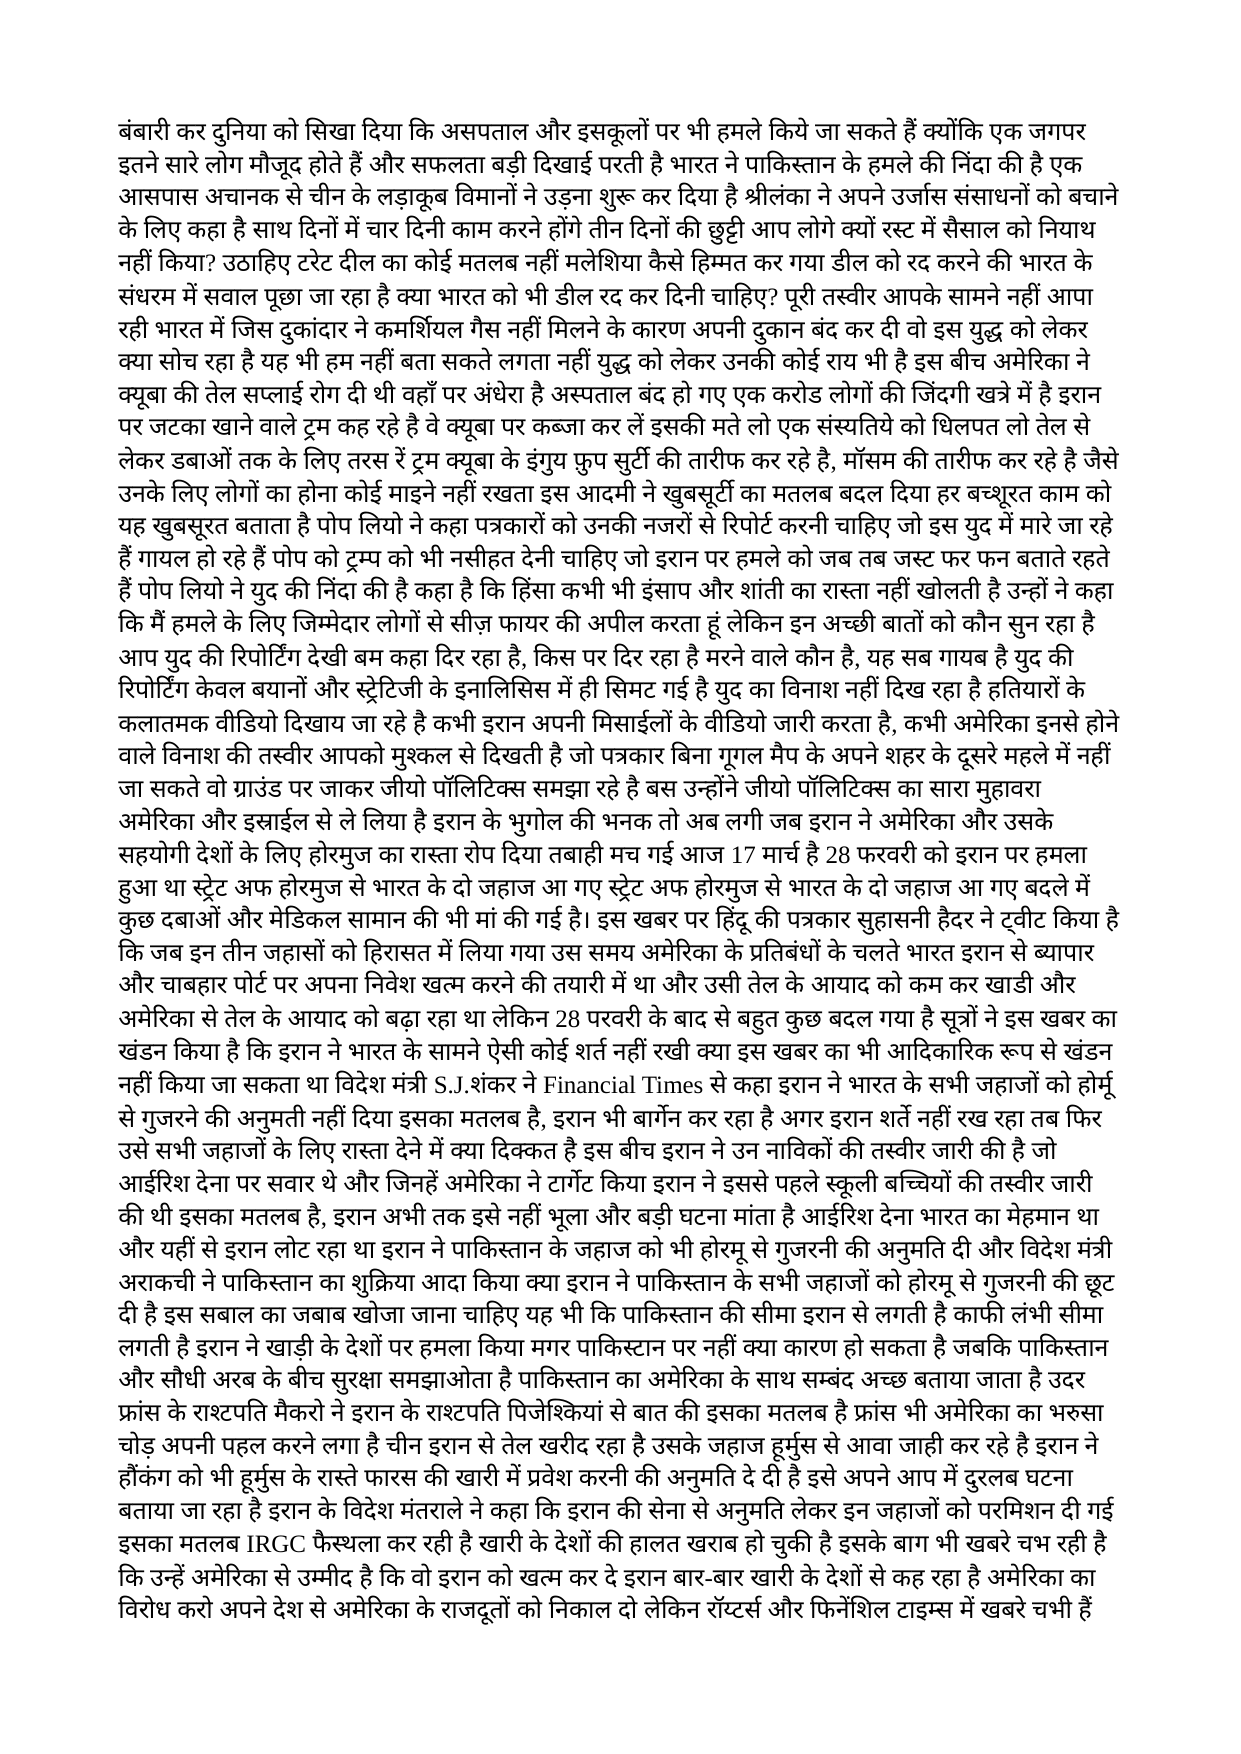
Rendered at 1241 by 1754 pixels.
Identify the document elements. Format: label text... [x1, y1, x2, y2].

text बंबारी कर दुनिया को सिखा दिया कि असपताल और इसकूलों पर भी हमले किये जा सकते हैं क्योंकि एक जगपर इतने सारे लोग मौजूद होते हैं और सफलता बड़ी दिखाई परती है भारत ने पाकिस्तान के हमले की निंदा की है एक आसपास अचानक से चीन के लड़ाकूब विमानों ने उड़ना शुरू कर दिया है श्रीलंका ने अपने उर्जास संसाधनों को बचाने के लिए कहा है साथ दिनों में चार दिनी काम करने होंगे तीन दिनों की छुट्टी आप लोगे क्यों रस्ट में सैसाल को नियाथ नहीं किया? उठाहिए टरेट दील का कोई मतलब नहीं मलेशिया कैसे हिम्मत कर गया डील को रद करने की भारत के संधरम में सवाल पूछा जा रहा है क्या भारत को भी डील रद कर दिनी चाहिए? पूरी तस्वीर आपके सामने नहीं आपा रही भारत में जिस दुकांदार ने कमर्शियल गैस नहीं मिलने के कारण अपनी दुकान बंद कर दी वो इस युद्ध को लेकर क्या सोच रहा है यह भी हम नहीं बता सकते लगता नहीं युद्ध को लेकर उनकी कोई राय भी है इस बीच अमेरिका ने क्यूबा की तेल सप्लाई रोग दी थी वहाँ पर अंधेरा है अस्पताल बंद हो गए एक करोड लोगों की जिंदगी खत्रे में है इरान पर जटका खाने वाले ट्रम कह रहे है वे क्यूबा पर कब्जा कर लें इसकी मते लो एक संस्यतिये को धिलपत लो तेल से लेकर डबाओं तक के लिए तरस रें ट्रम क्यूबा के इंगुय फ़ुप सुर्टी की तारीफ कर रहे है, मॉसम की तारीफ कर रहे है जैसे उनके लिए लोगों का होना कोई माइने नहीं रखता इस आदमी ने खुबसूर्टी का मतलब बदल दिया हर बच्शूरत काम को यह खुबसूरत बताता है पोप लियो ने कहा पत्रकारों को उनकी नजरों से रिपोर्ट करनी चाहिए जो इस युद में मारे जा रहे हैं गायल हो रहे हैं पोप को ट्रम्प को भी नसीहत देनी चाहिए जो इरान पर हमले को जब तब जस्ट फर फन बताते रहते हैं पोप लियो ने युद की निंदा की है कहा है कि हिंसा कभी भी इंसाप और शांती का रास्ता नहीं खोलती है उन्हों ने कहा कि मैं हमले के लिए जिम्मेदार लोगों से सीज़ फायर की अपील करता हूं लेकिन इन अच्छी बातों को कौन सुन रहा है आप युद की रिपोर्टिंग देखी बम कहा दिर रहा है, किस पर दिर रहा है मरने वाले कौन है, यह सब गायब है युद की रिपोर्टिंग केवल बयानों और स्ट्रेटिजी के इनालिसिस में ही सिमट गई है युद का विनाश नहीं दिख रहा है हतियारों के कलातमक वीडियो दिखाय जा रहे है कभी इरान अपनी मिसाईलों के वीडियो जारी करता है, कभी अमेरिका इनसे होने वाले विनाश की तस्वीर आपको मुश्कल से दिखती है जो पत्रकार बिना गूगल मैप के अपने शहर के दूसरे महले में नहीं जा सकते वो ग्राउंड पर जाकर जीयो पॉलिटिक्स समझा रहे है बस उन्होंने जीयो पॉलिटिक्स का सारा मुहावरा अमेरिका और इस्राईल से ले लिया है इरान के भुगोल की भनक तो अब लगी जब इरान ने अमेरिका और उसके सहयोगी देशों के लिए होरमुज का रास्ता रोप दिया तबाही मच गई आज 17 मार्च है 28 फरवरी को इरान पर हमला हुआ था स्ट्रेट अफ होरमुज से भारत के दो जहाज आ गए स्ट्रेट अफ होरमुज से भारत के दो जहाज आ गए बदले में कुछ दबाओं और मेडिकल सामान की भी मां की गई है। इस खबर पर हिंदू की पत्रकार सुहासनी हैदर ने ट्वीट किया है कि जब इन तीन जहासों को हिरासत में लिया गया उस समय अमेरिका के प्रतिबंधों के चलते भारत इरान से ब्यापार और चाबहार पोर्ट पर अपना निवेश खत्म करने की तयारी में था और उसी तेल के आयाद को कम कर खाडी और अमेरिका से तेल के आयाद को बढ़ा रहा था लेकिन 28 परवरी के बाद से बहुत कुछ बदल गया है सूत्रों ने इस खबर का खंडन किया है कि इरान ने भारत के सामने ऐसी कोई शर्त नहीं रखी क्या इस खबर का भी आदिकारिक रूप से खंडन नहीं किया जा सकता था विदेश मंत्री S.J.शंकर ने Financial Times से कहा इरान ने भारत के सभी जहाजों को होर्मू से गुजरने की अनुमती नहीं दिया इसका मतलब है, इरान भी बार्गेन कर रहा है अगर इरान शर्ते नहीं रख रहा तब फिर उसे सभी जहाजों के लिए रास्ता देने में क्या दिक्कत है इस बीच इरान ने उन नाविकों की तस्वीर जारी की है जो आईरिश देना पर सवार थे और जिनहें अमेरिका ने टार्गेट किया इरान ने इससे पहले स्कूली बच्चियों की तस्वीर जारी की थी इसका मतलब है, इरान अभी तक इसे नहीं भूला और बड़ी घटना मांता है आईरिश देना भारत का मेहमान था और यहीं से इरान लोट रहा था इरान ने पाकिस्तान के जहाज को भी होरमू से गुजरनी की अनुमति दी और विदेश मंत्री अराकची ने पाकिस्तान का शुक्रिया आदा किया क्या इरान ने पाकिस्तान के सभी जहाजों को होरमू से गुजरनी की छूट दी है इस सबाल का जबाब खोजा जाना चाहिए यह भी कि पाकिस्तान की सीमा इरान से लगती है काफी लंभी सीमा लगती है इरान ने खाड़ी के देशों पर हमला किया मगर पाकिस्टान पर नहीं क्या कारण हो सकता है जबकि पाकिस्तान और सौधी अरब के बीच सुरक्षा समझाओता है पाकिस्तान का अमेरिका के साथ सम्बंद अच्छ बताया जाता है उदर फ्रांस के राश्टपति मैकरो ने इरान के राश्टपति पिजेश्कियां से बात की इसका मतलब है फ्रांस भी अमेरिका का भरुसा चोड़ अपनी पहल करने लगा है चीन इरान से तेल खरीद रहा है उसके जहाज हूर्मुस से आवा जाही कर रहे है इरान ने हौंकंग को भी हूर्मुस के रास्ते फारस की खारी में प्रवेश करनी की अनुमति दे दी है इसे अपने आप में दुरलब घटना बताया जा रहा है इरान के विदेश मंतराले ने कहा कि इरान की सेना से अनुमति लेकर इन जहाजों को परमिशन दी गई इसका मतलब IRGC फैस्थला कर रही है खारी के देशों की हालत खराब हो चुकी है इसके बाग भी खबरे चभ रही है कि उन्हें अमेरिका से उम्मीद है कि वो इरान को खत्म कर दे इरान बार-बार खारी के देशों से कह रहा है अमेरिका का विरोध करो अपने देश से अमेरिका के राजदूतों को निकाल दो लेकिन रॉय्टर्स और फिनेंशिल टाइम्स में खबरे चभी हैं [118, 118, 1122, 1629]
